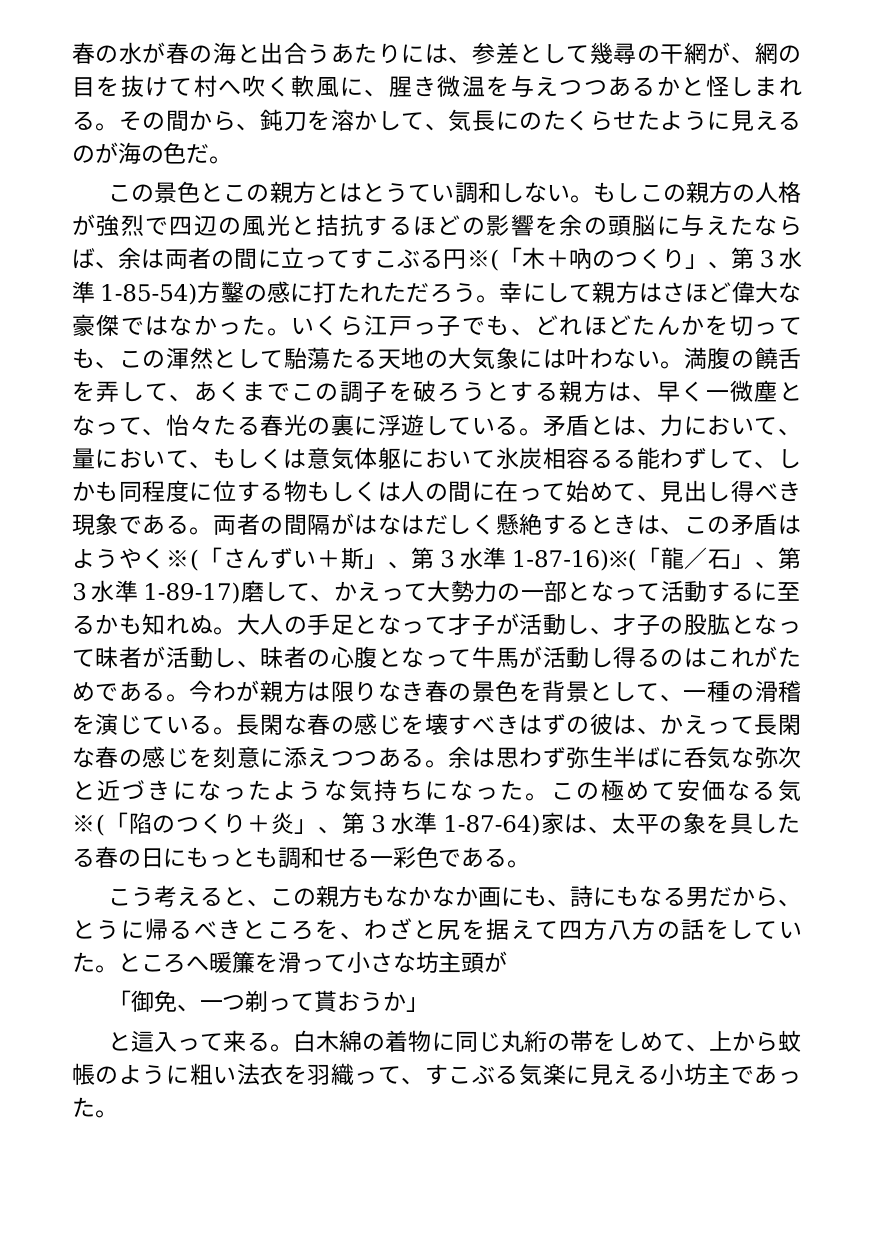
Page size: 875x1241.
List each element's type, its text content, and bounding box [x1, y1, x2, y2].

text と這入って来る。白木綿の着物に同じ丸絎の帯をしめて、上から蚊帳のように粗い法衣を羽織って、すこぶる気楽に見える小坊主であった。 [72, 1023, 802, 1123]
text この景色とこの親方とはとうてい調和しない。もしこの親方の人格が強烈で四辺の風光と拮抗するほどの影響を余の頭脳に与えたならば、余は両者の間に立ってすこぶる円※(「木＋吶のつくり」、第3水準1-85-54)方鑿の感に打たれただろう。幸にして親方はさほど偉大な豪傑ではなかった。いくら江戸っ子でも、どれほどたんかを切っても、この渾然として駘蕩たる天地の大気象には叶わない。満腹の饒舌を弄して、あくまでこの調子を破ろうとする親方は、早く一微塵となって、怡々たる春光の裏に浮遊している。矛盾とは、力において、量において、もしくは意気体躯において氷炭相容るる能わずして、しかも同程度に位する物もしくは人の間に在って始めて、見出し得べき現象である。両者の間隔がはなはだしく懸絶するときは、この矛盾はようやく※(「さんずい＋斯」、第3水準1-87-16)※(「龍／石」、第3水準1-89-17)磨して、かえって大勢力の一部となって活動するに至るかも知れぬ。大人の手足となって才子が活動し、才子の股肱となって昧者が活動し、昧者の心腹となって牛馬が活動し得るのはこれがためである。今わが親方は限りなき春の景色を背景として、一種の滑稽を演じている。長閑な春の感じを壊すべきはずの彼は、かえって長閑な春の感じを刻意に添えつつある。余は思わず弥生半ばに呑気な弥次と近づきになったような気持ちになった。この極めて安価なる気※(「陷のつくり＋炎」、第3水準1-87-64)家は、太平の象を具したる春の日にもっとも調和せる一彩色である。 [72, 175, 802, 873]
text 「御免、一つ剃って貰おうか」 [72, 984, 802, 1017]
text 春の水が春の海と出合うあたりには、参差として幾尋の干網が、網の目を抜けて村へ吹く軟風に、腥き微温を与えつつあるかと怪しまれる。その間から、鈍刀を溶かして、気長にのたくらせたように見えるのが海の色だ。 [72, 36, 802, 169]
text こう考えると、この親方もなかなか画にも、詩にもなる男だから、とうに帰るべきところを、わざと尻を据えて四方八方の話をしていた。ところへ暖簾を滑って小さな坊主頭が [72, 879, 802, 978]
